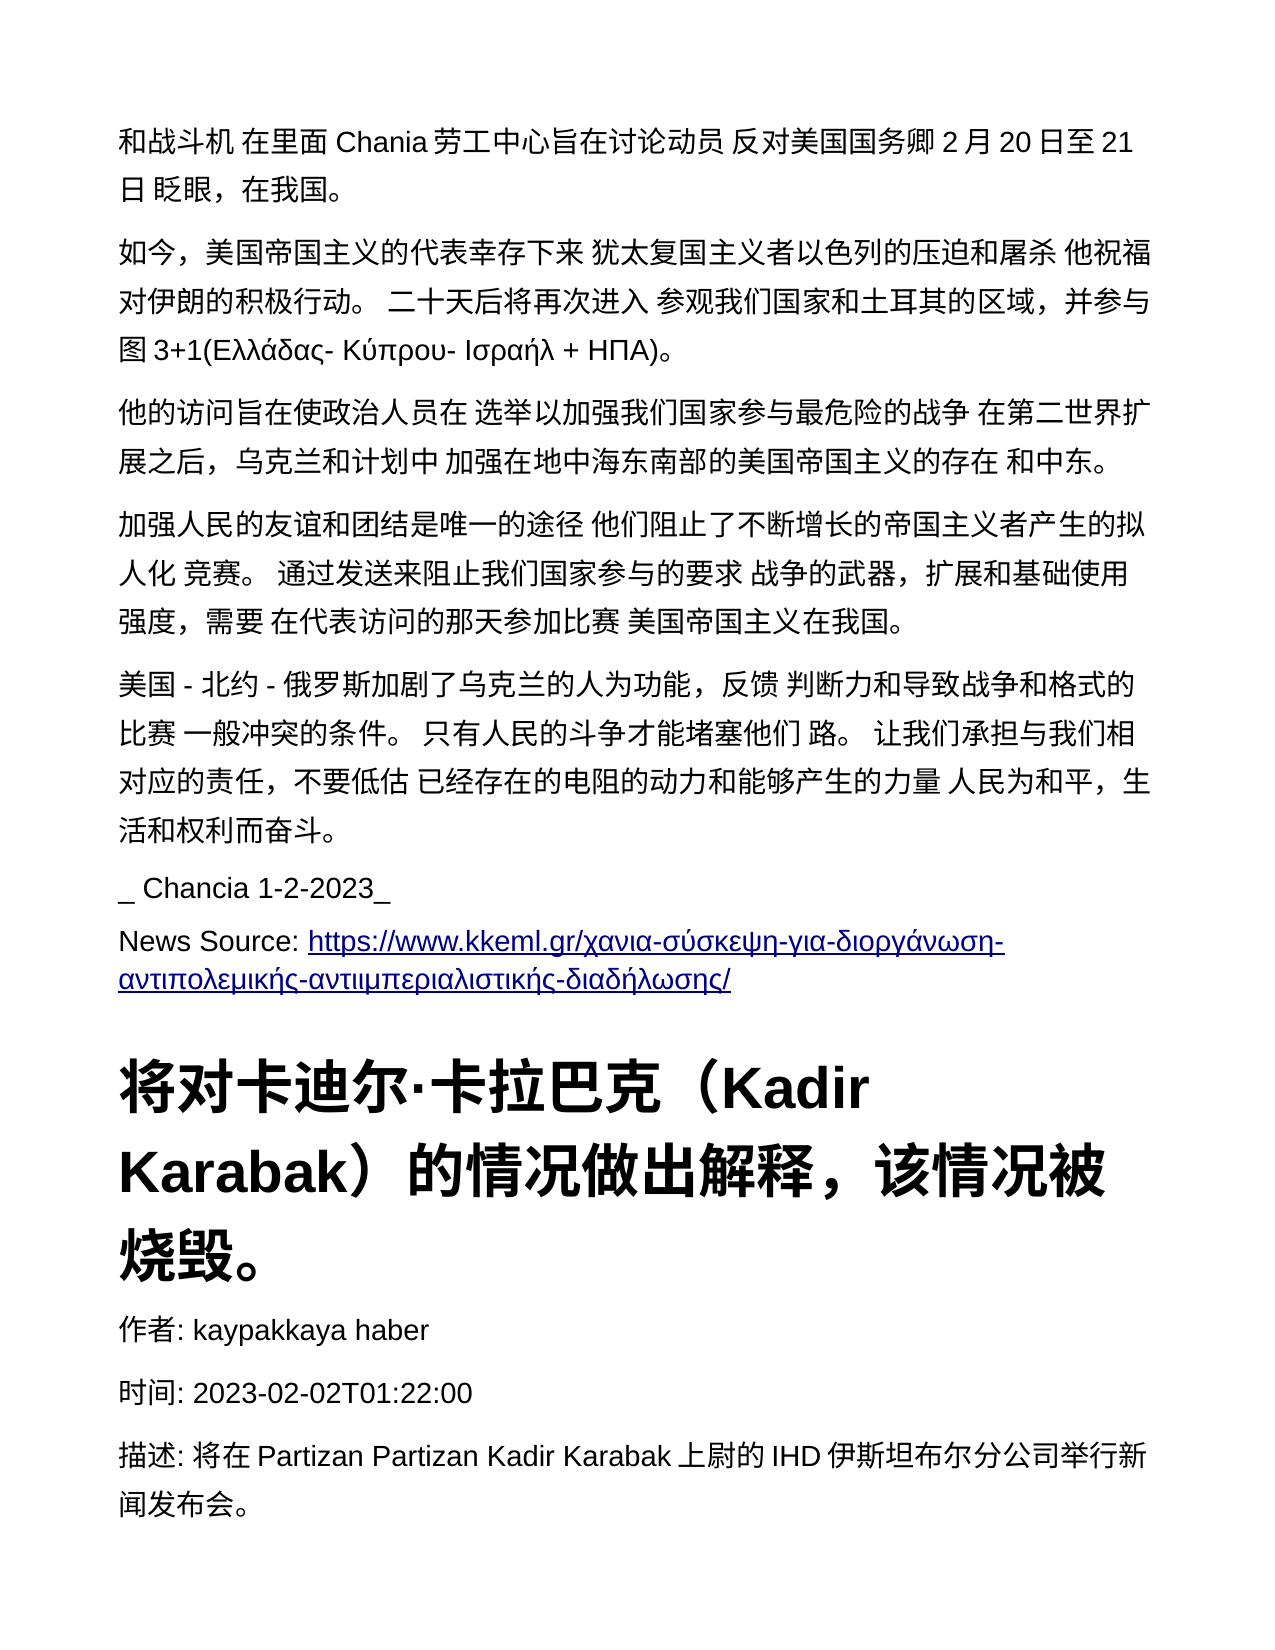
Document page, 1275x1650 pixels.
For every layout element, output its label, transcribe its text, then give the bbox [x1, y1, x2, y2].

text News Source: https://www.kkeml.gr/χανια-σύσκεψη-για-διοργάνωση-αντιπολεμικής-αντιιμπεριαλιστικής-διαδήλωσης/ [118, 924, 1157, 996]
text 加强人民的友谊和团结是唯一的途径 他们阻止了不断增长的帝国主义者产生的拟人化 竞赛。 通过发送来阻止我们国家参与的要求 战争的武器，扩展和基础使用强度，需要 在代表访问的那天参加比赛 美国帝国主义在我国。 [118, 502, 1157, 641]
text 他的访问旨在使政治人员在 选举以加强我们国家参与最危险的战争 在第二世界扩展之后，乌克兰和计划中 加强在地中海东南部的美国帝国主义的存在 和中东。 [118, 390, 1157, 481]
text 作者: kaypakkaya haber [118, 1306, 1157, 1349]
text 和战斗机 在里面 Chania劳工中心旨在讨论动员 反对美国国务卿2月20日至21日 眨眼，在我国。 [118, 118, 1157, 209]
text 描述: 将在Partizan Partizan Kadir Karabak上尉的IHD伊斯坦布尔分公司举行新闻发布会。 [118, 1433, 1157, 1523]
text 美国 - 北约 - 俄罗斯加剧了乌克兰的人为功能，反馈 判断力和导致战争和格式的比赛 一般冲突的条件。 只有人民的斗争才能堵塞他们 路。 让我们承担与我们相对应的责任，不要低估 已经存在的电阻的动力和能够产生的力量 人民为和平，生活和权利而奋斗。 [118, 662, 1157, 850]
subtitle 将对卡迪尔·卡拉巴克（Kadir Karabak）的情况做出解释，该情况被烧毁。 [118, 1040, 1157, 1294]
text 如今，美国帝国主义的代表幸存下来 犹太复国主义者以色列的压迫和屠杀 他祝福对伊朗的积极行动。 二十天后将再次进入 参观我们国家和土耳其的区域，并参与图3+1(Ελλάδας- Κύπρου- Ισραήλ + ΗΠΑ)。 [118, 230, 1157, 369]
text _ Chancia 1-2-2023_ [118, 871, 1157, 904]
text 时间: 2023-02-02T01:22:00 [118, 1369, 1157, 1412]
